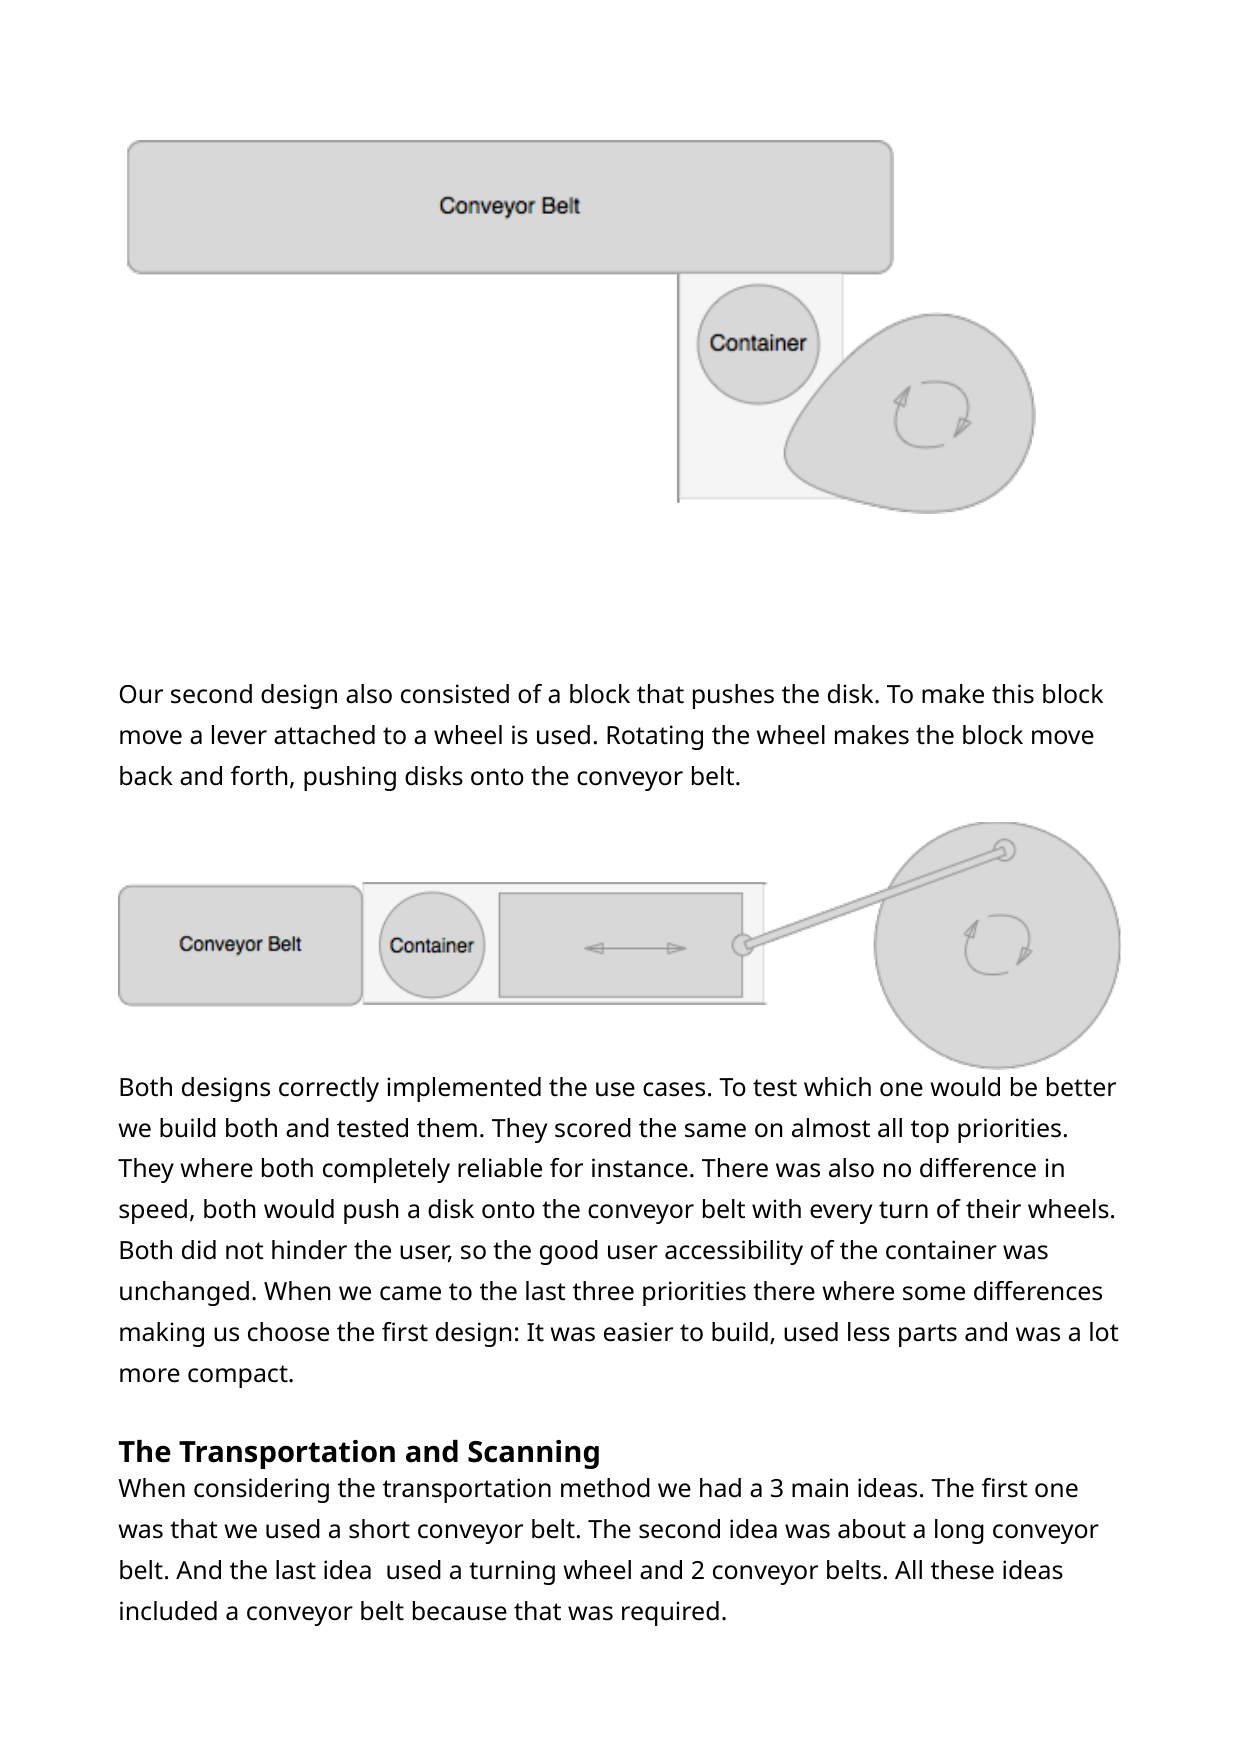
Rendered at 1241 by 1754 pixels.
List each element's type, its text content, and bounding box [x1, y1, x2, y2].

text When considering the transportation method we had a 3 main ideas. The first one was that we used a short conveyor belt. The second idea was about a long conveyor belt. And the last idea used a turning wheel and 2 conveyor belts. All these ideas included a conveyor belt because that was required. [118, 1471, 1122, 1628]
text Our second design also consisted of a block that pushes the disk. To make this block move a lever attached to a wheel is used. Rotating the wheel makes the block move back and forth, pushing disks onto the conveyor belt. [118, 677, 1122, 793]
text Both designs correctly implemented the use cases. To test which one would be better we build both and tested them. They scored the same on almost all top priorities. They where both completely reliable for instance. There was also no difference in speed, both would push a disk onto the conveyor belt with every turn of their wheels. Both did not hinder the user, so the good user accessibility of the container was unchanged. When we came to the last three priorities there where some differences making us choose the first design: It was easier to build, used less parts and was a lot more compact. [118, 903, 1122, 1389]
subtitle The Transportation and Scanning [118, 1431, 1122, 1471]
text [118, 814, 1122, 936]
